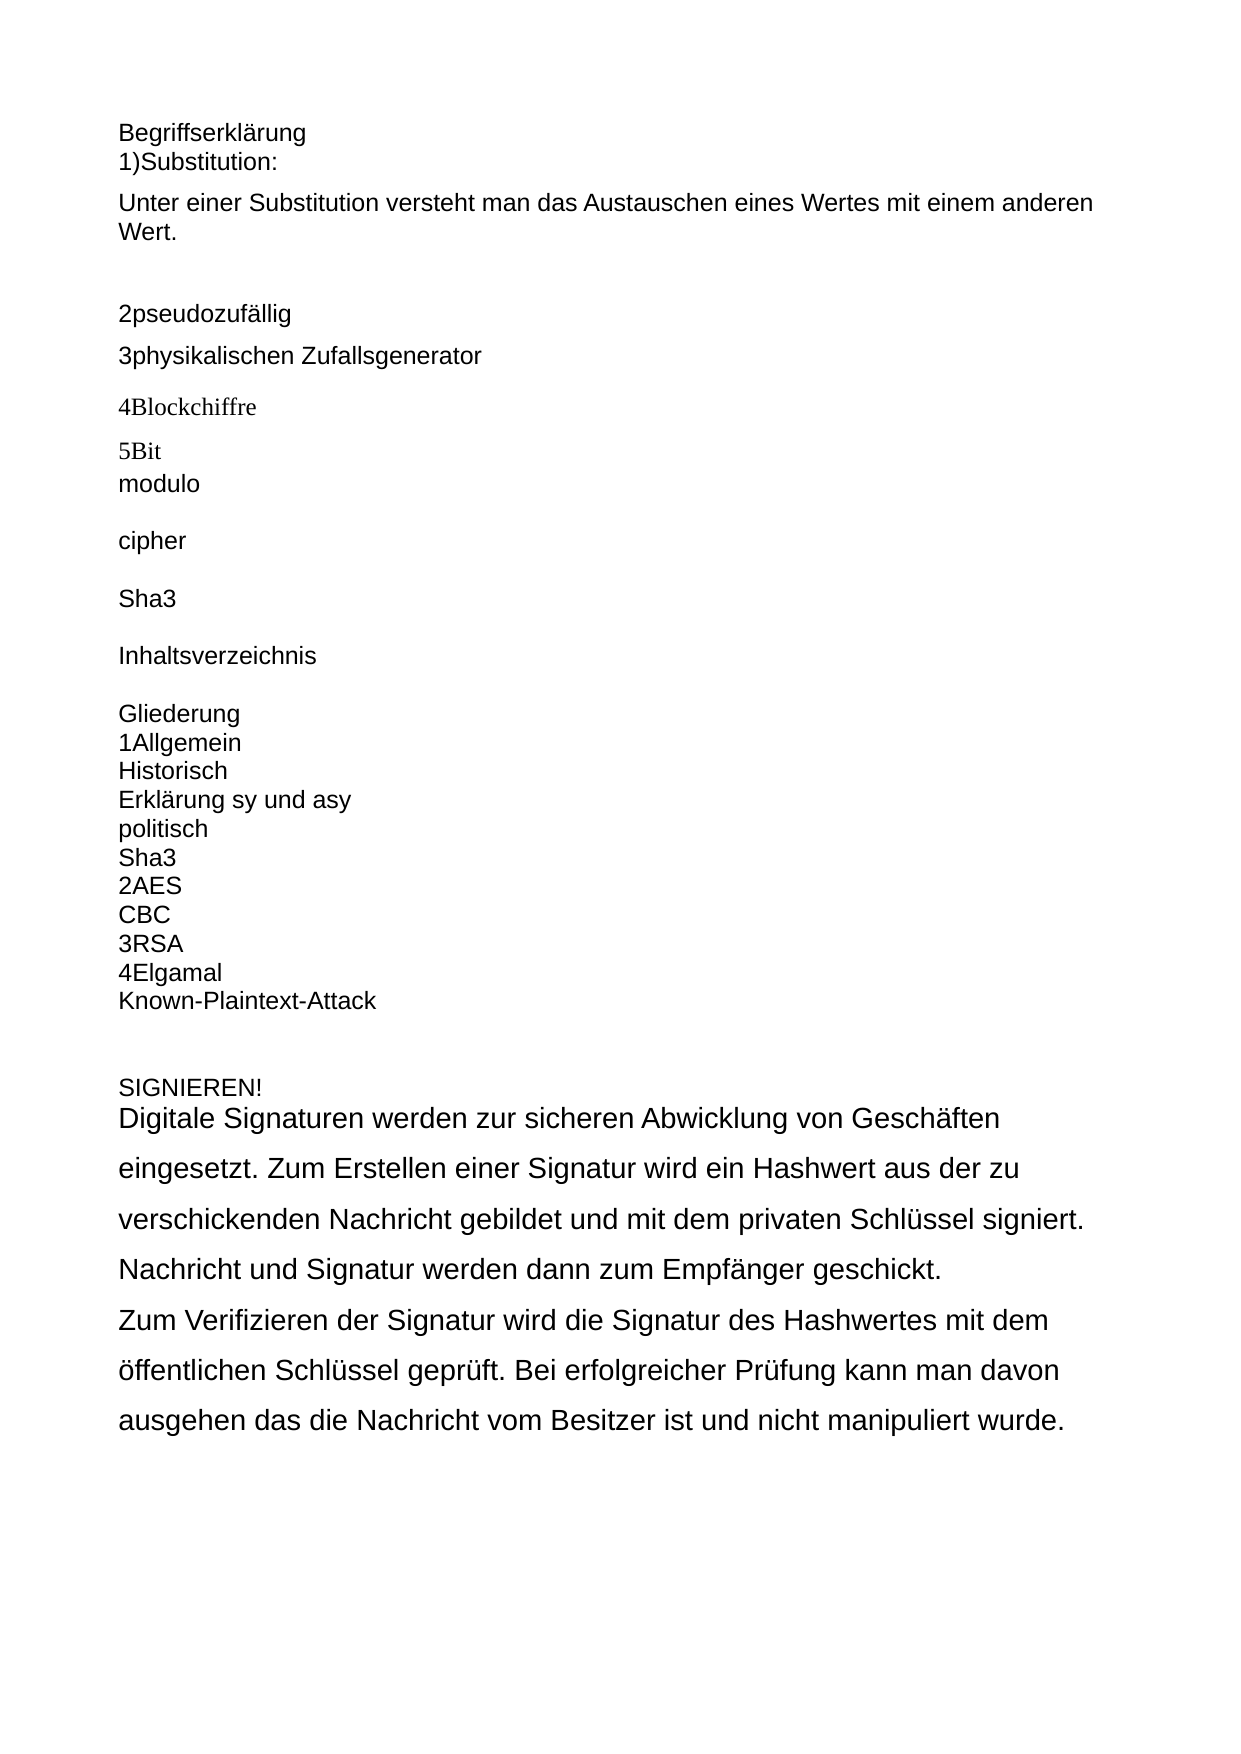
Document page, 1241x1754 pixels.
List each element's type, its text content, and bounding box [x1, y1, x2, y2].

text 2AES [118, 871, 1122, 900]
text 4Blockchiffre [118, 392, 1122, 421]
text Zum Verifizieren der Signatur wird die Signatur des Hashwertes mit dem öffentlichen Schlüssel geprüft. Bei erfolgreicher Prüfung kann man davon ausgehen das die Nachricht vom Besitzer ist und nicht manipuliert wurde. [118, 1302, 1122, 1437]
text Historisch [118, 756, 1122, 785]
text 4Elgamal [118, 957, 1122, 986]
text modulo [118, 469, 1122, 497]
text Unter einer Substitution versteht man das Austauschen eines Wertes mit einem anderen Wert. [118, 188, 1122, 246]
text 2pseudozufällig [118, 299, 1122, 328]
text 5Bit [118, 436, 1122, 464]
text Sha3 [118, 842, 1122, 871]
text 1)Substitution: [118, 147, 1122, 176]
text SIGNIEREN! [118, 1072, 1122, 1101]
text Sha3 [118, 584, 1122, 612]
text CBC [118, 900, 1122, 929]
text Known-Plaintext-Attack [118, 986, 1122, 1015]
text cipher [118, 526, 1122, 555]
text Gliederung [118, 699, 1122, 727]
text Inhaltsverzeichnis [118, 641, 1122, 670]
text Begriffserklärung [118, 118, 1122, 147]
text 1Allgemein [118, 727, 1122, 756]
text Erklärung sy und asy [118, 785, 1122, 814]
text politisch [118, 814, 1122, 842]
text 3RSA [118, 929, 1122, 957]
text 3physikalischen Zufallsgenerator [118, 341, 1122, 369]
text Digitale Signaturen werden zur sicheren Abwicklung von Geschäften eingesetzt. Zum Erstellen einer Signatur wird ein Hashwert aus der zu verschickenden Nachricht gebildet und mit dem privaten Schlüssel signiert. Nachricht und Signatur werden dann zum Empfänger geschickt. [118, 1101, 1122, 1286]
